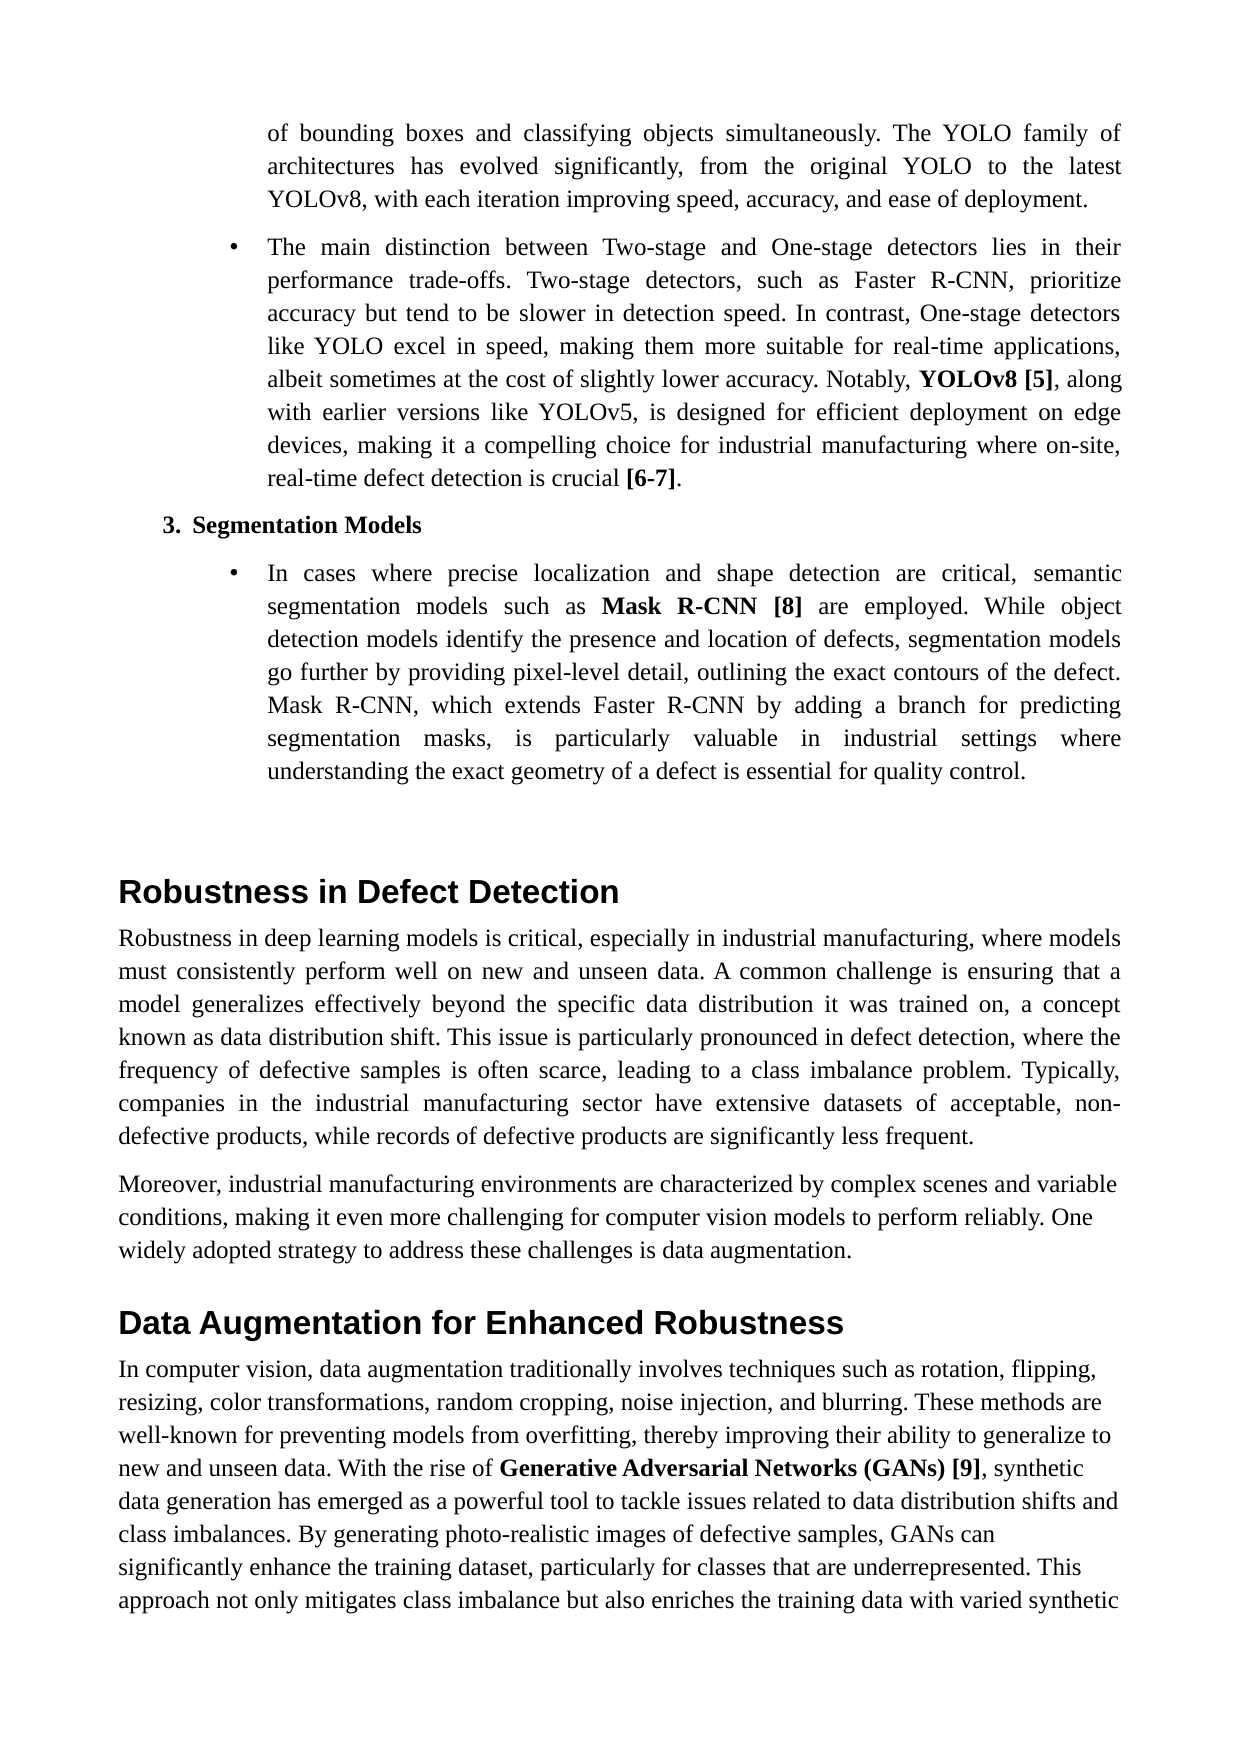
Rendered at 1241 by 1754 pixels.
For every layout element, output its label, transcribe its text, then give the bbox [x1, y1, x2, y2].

text Moreover, industrial manufacturing environments are characterized by complex scenes and variable conditions, making it even more challenging for computer vision models to perform reliably. One widely adopted strategy to address these challenges is data augmentation. [118, 1169, 1122, 1264]
subtitle Data Augmentation for Enhanced Robustness [118, 1303, 1122, 1342]
list In cases where precise localization and shape detection are critical, semantic segmentation models such as Mask R-CNN [8] are employed. While object detection models identify the presence and location of defects, segmentation models go further by providing pixel-level detail, outlining the exact contours of the defect. Mask R-CNN, which extends Faster R-CNN by adding a branch for predicting segmentation masks, is particularly valuable in industrial settings where understanding the exact geometry of a defect is essential for quality control. [229, 558, 1122, 785]
list Segmentation Models [162, 511, 1122, 539]
text In computer vision, data augmentation traditionally involves techniques such as rotation, flipping, resizing, color transformations, random cropping, noise injection, and blurring. These methods are well-known for preventing models from overfitting, thereby improving their ability to generalize to new and unseen data. With the rise of Generative Adversarial Networks (GANs) [9], synthetic data generation has emerged as a powerful tool to tackle issues related to data distribution shifts and class imbalances. By generating photo-realistic images of defective samples, GANs can significantly enhance the training dataset, particularly for classes that are underrepresented. This approach not only mitigates class imbalance but also enriches the training data with varied synthetic [118, 1354, 1122, 1614]
subtitle Robustness in Defect Detection [118, 872, 1122, 911]
list of bounding boxes and classifying objects simultaneously. The YOLO family of architectures has evolved significantly, from the original YOLO to the latest YOLOv8, with each iteration improving speed, accuracy, and ease of deployment. [229, 118, 1122, 213]
text Robustness in deep learning models is critical, especially in industrial manufacturing, where models must consistently perform well on new and unseen data. A common challenge is ensuring that a model generalizes effectively beyond the specific data distribution it was trained on, a concept known as data distribution shift. This issue is particularly pronounced in defect detection, where the frequency of defective samples is often scarce, leading to a class imbalance problem. Typically, companies in the industrial manufacturing sector have extensive datasets of acceptable, non-defective products, while records of defective products are significantly less frequent. [118, 923, 1122, 1150]
list The main distinction between Two-stage and One-stage detectors lies in their performance trade-offs. Two-stage detectors, such as Faster R-CNN, prioritize accuracy but tend to be slower in detection speed. In contrast, One-stage detectors like YOLO excel in speed, making them more suitable for real-time applications, albeit sometimes at the cost of slightly lower accuracy. Notably, YOLOv8 [5], along with earlier versions like YOLOv5, is designed for efficient deployment on edge devices, making it a compelling choice for industrial manufacturing where on-site, real-time defect detection is crucial [6-7]. [229, 232, 1122, 492]
